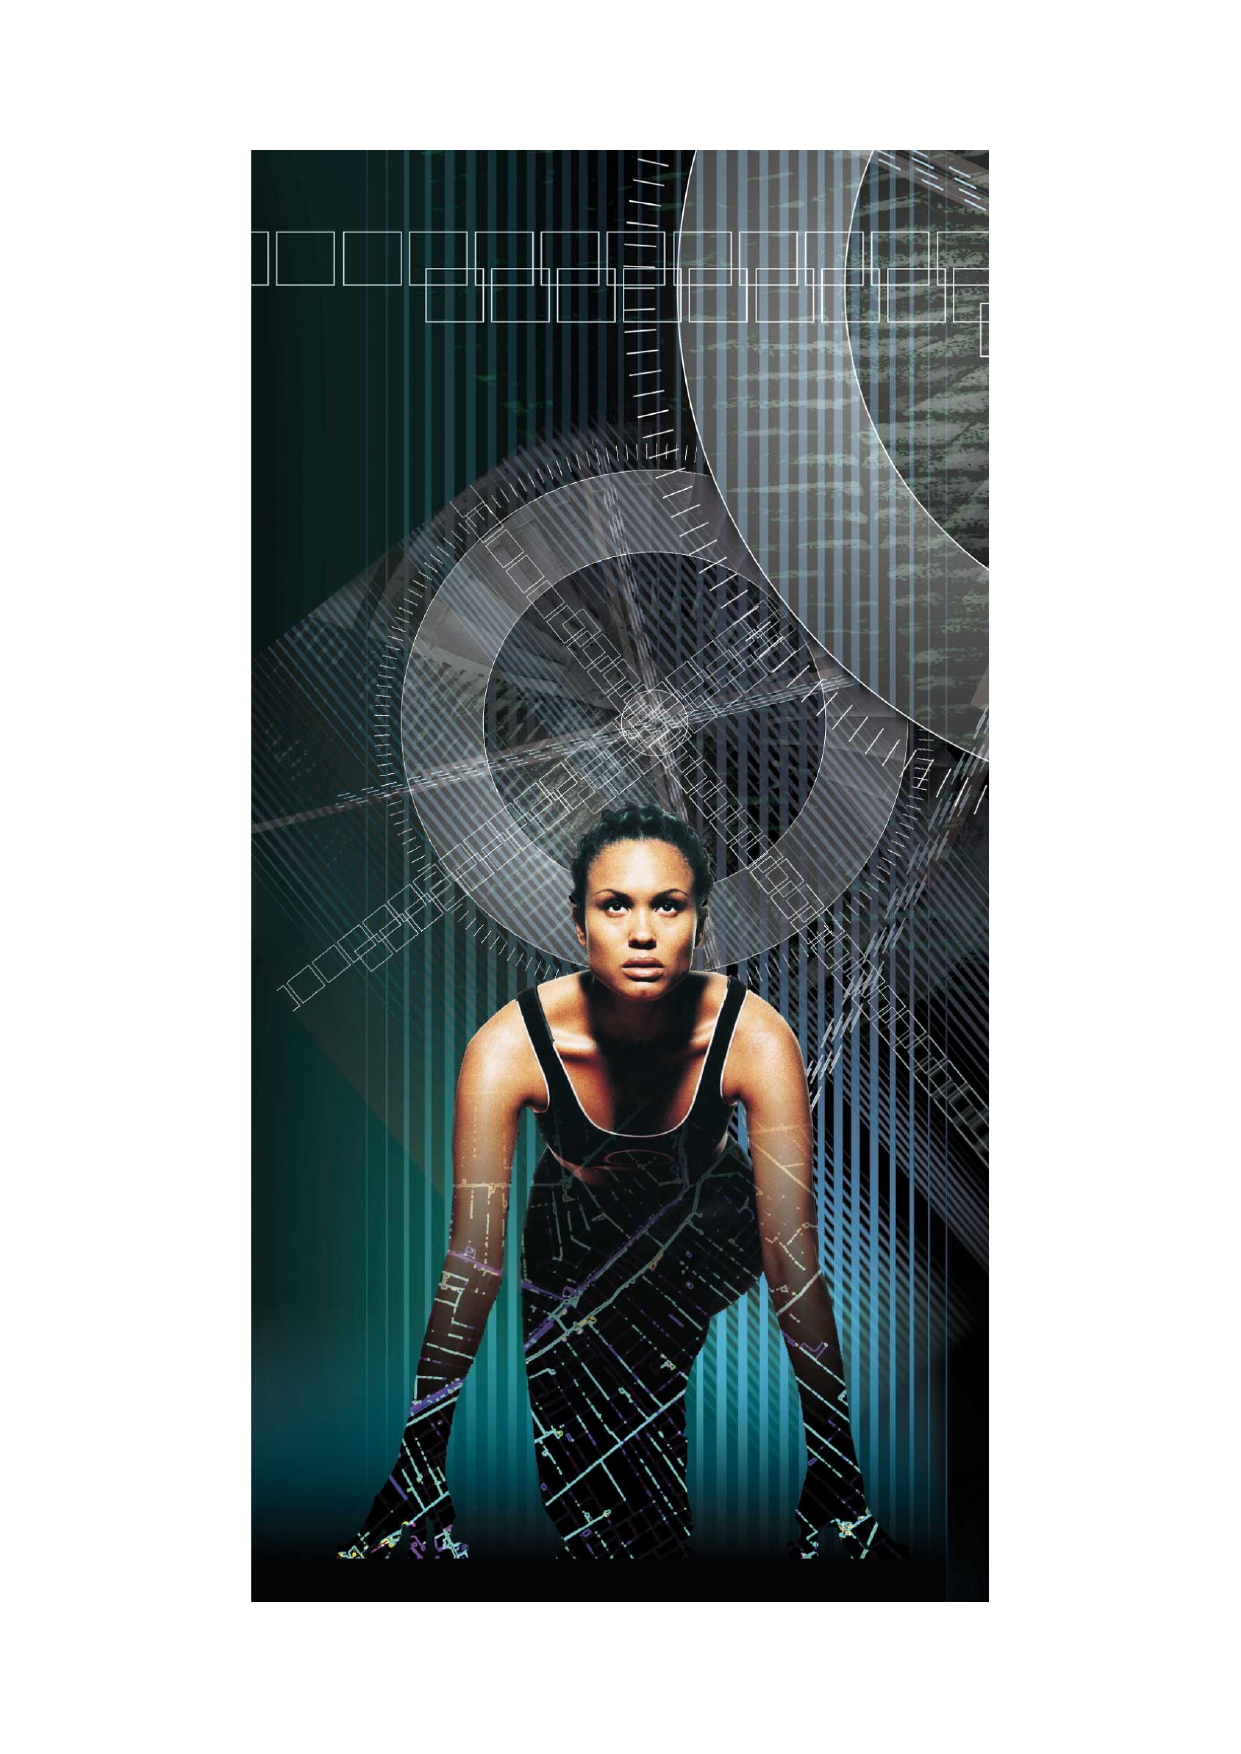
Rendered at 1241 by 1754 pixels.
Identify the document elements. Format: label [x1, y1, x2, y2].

picture [251, 150, 989, 1602]
